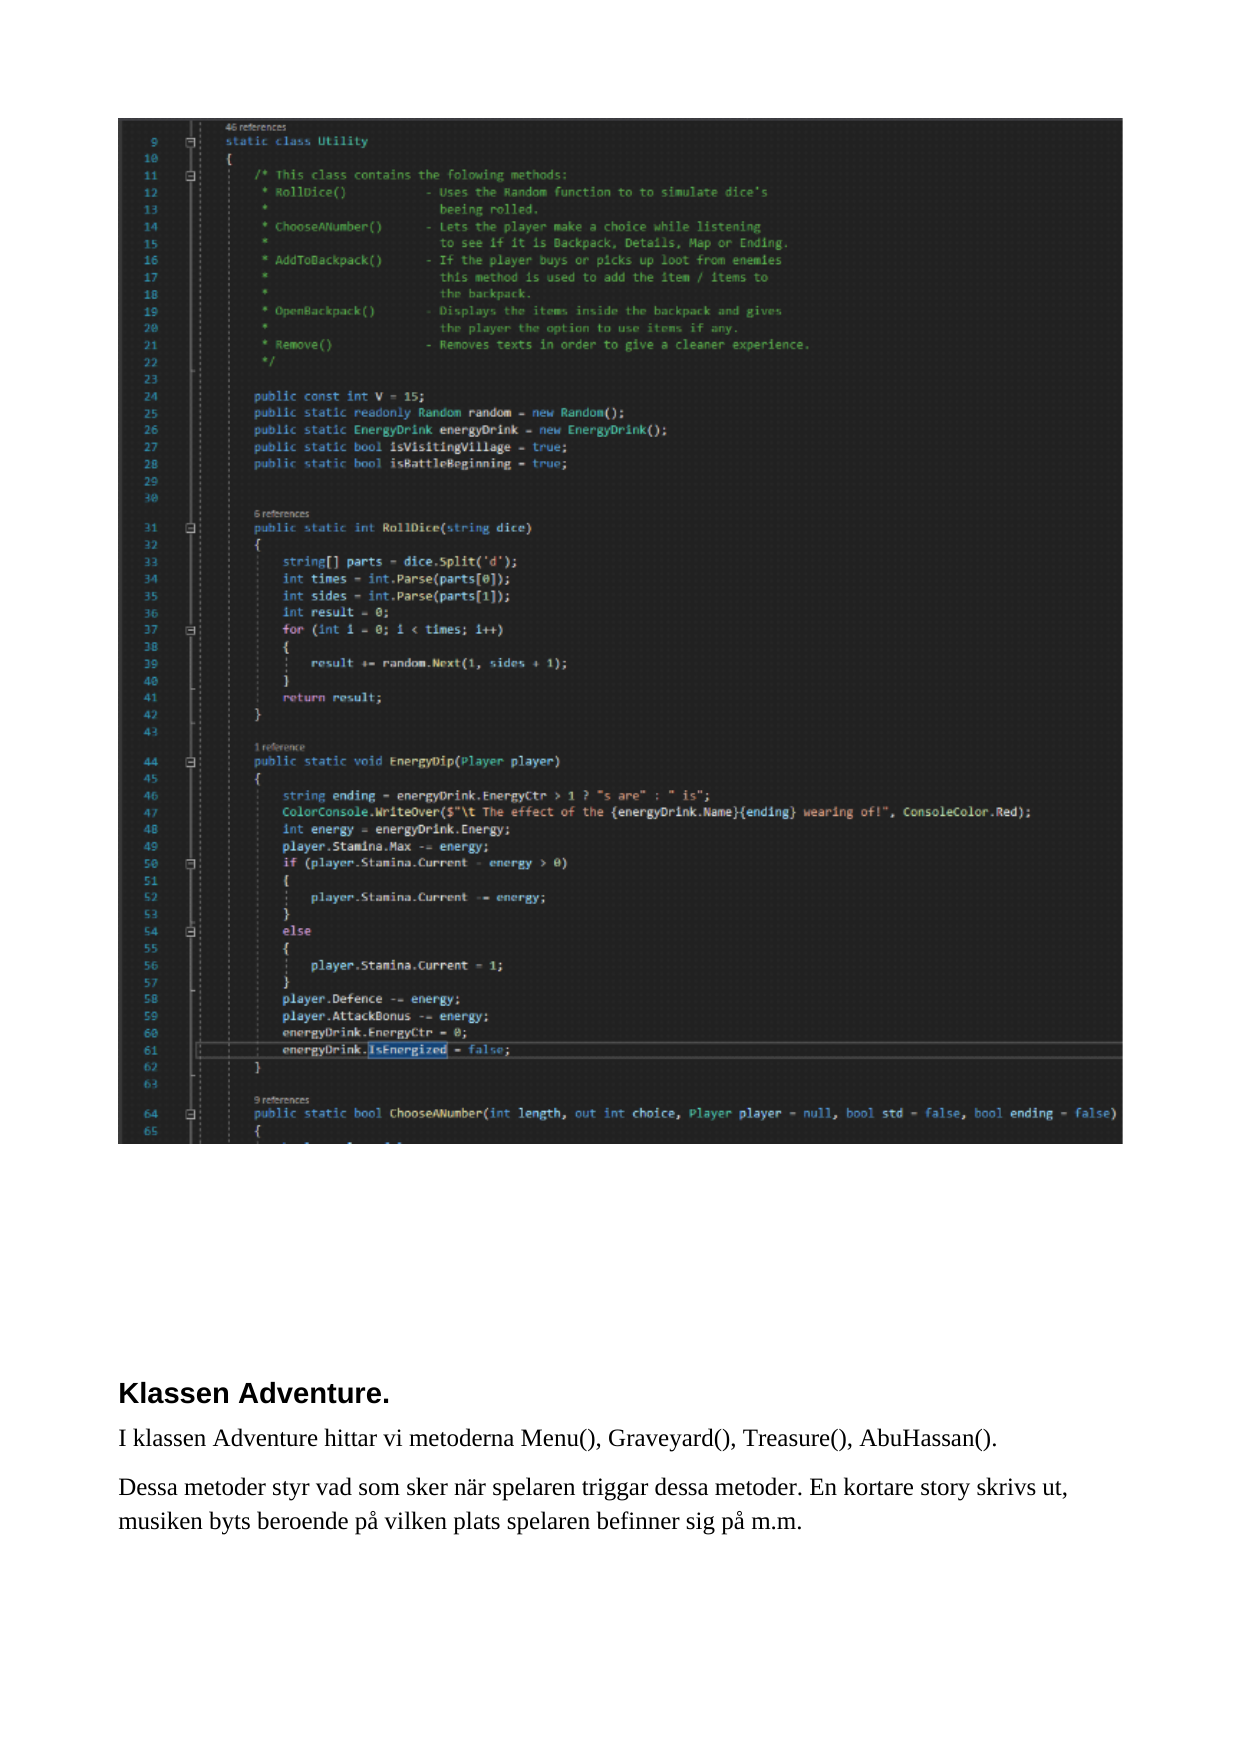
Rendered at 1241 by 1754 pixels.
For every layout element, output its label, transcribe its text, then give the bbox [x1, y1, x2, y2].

text Dessa metoder styr vad som sker när spelaren triggar dessa metoder. En kortare story skrivs ut, musiken byts beroende på vilken plats spelaren befinner sig på m.m. [118, 1472, 1122, 1535]
text I klassen Adventure hittar vi metoderna Menu(), Graveyard(), Treasure(), AbuHassan(). [118, 1423, 1122, 1451]
text Klassen Adventure. [118, 1377, 1122, 1410]
